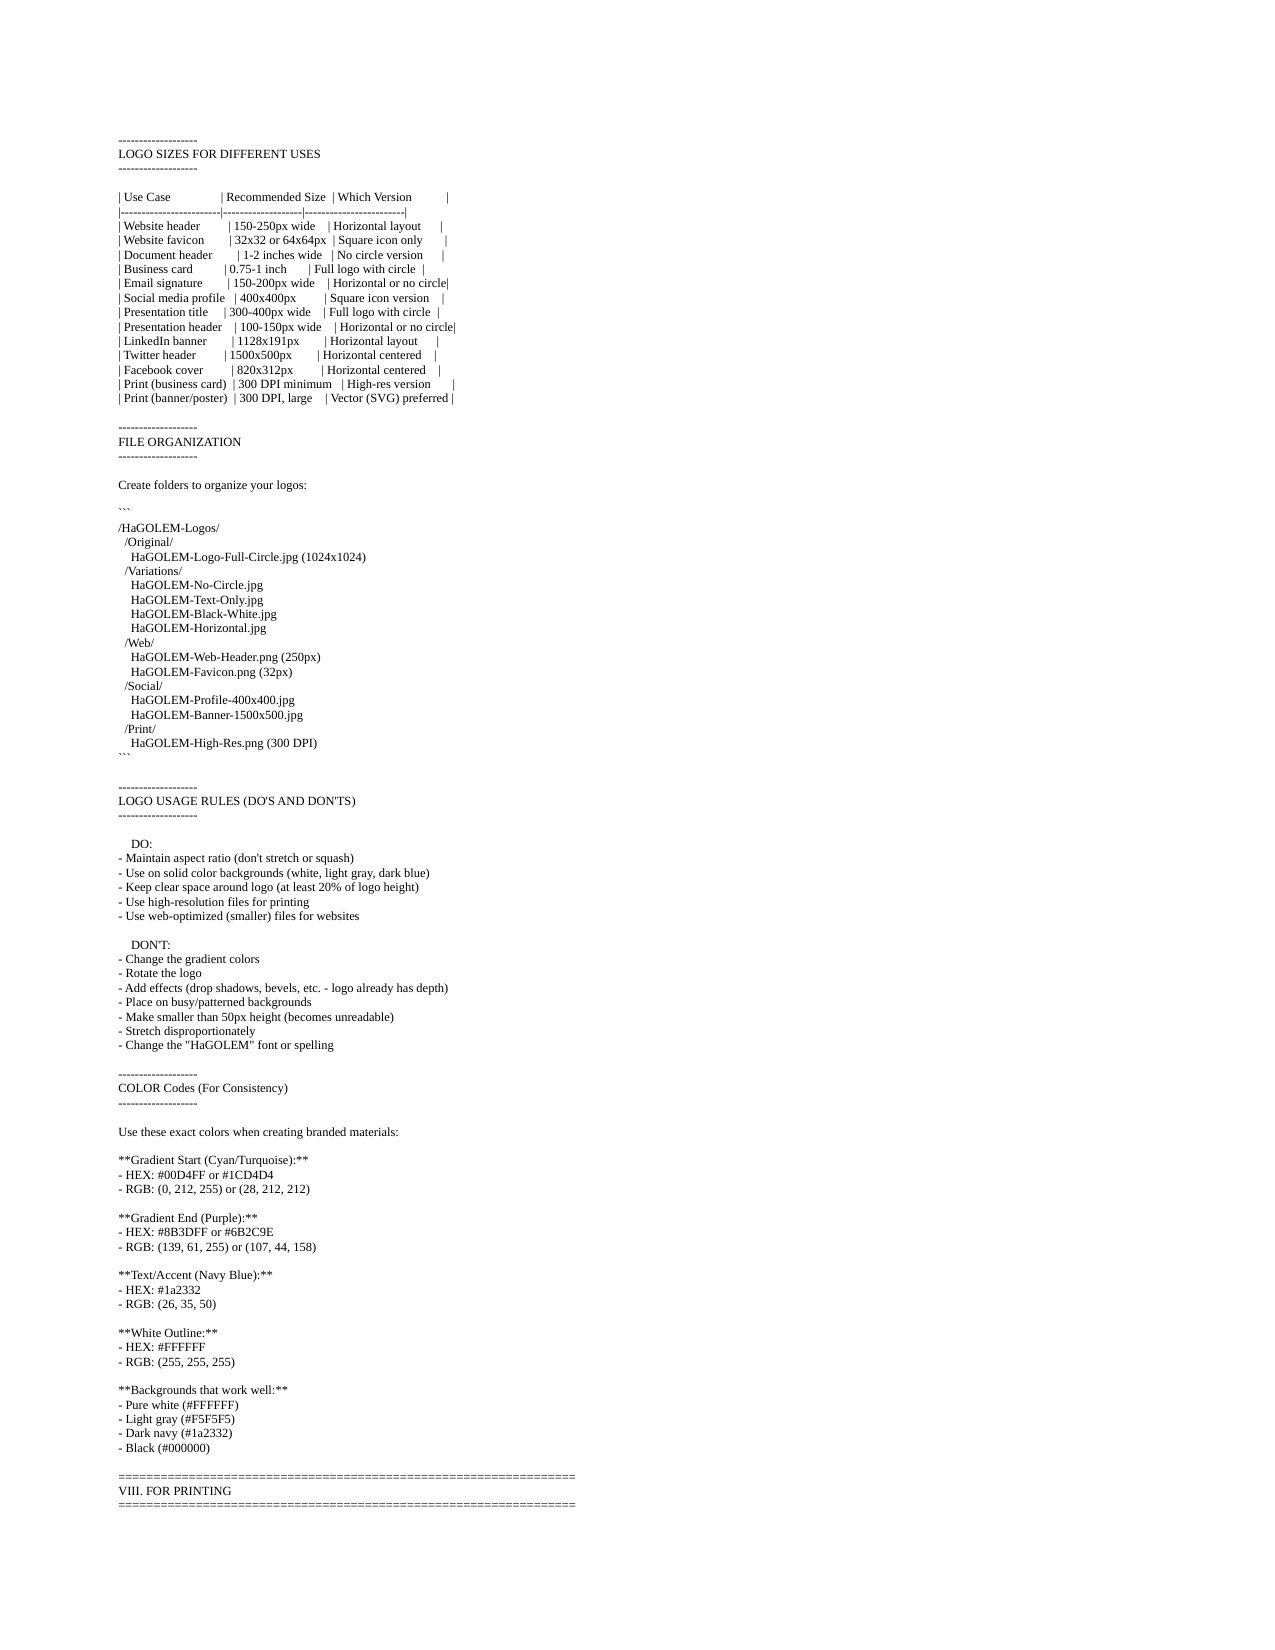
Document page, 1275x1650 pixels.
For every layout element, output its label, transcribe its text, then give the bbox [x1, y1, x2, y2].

text HaGOLEM-Logo-Full-Circle.jpg (1024x1024) [118, 549, 1157, 564]
text HaGOLEM-Horizontal.jpg [118, 621, 1157, 636]
text - Make smaller than 50px height (becomes unreadable) [118, 1009, 1157, 1024]
text /Print/ [118, 722, 1157, 736]
text |------------------------|-------------------|------------------------| [118, 204, 1157, 219]
text - RGB: (0, 212, 255) or (28, 212, 212) [118, 1182, 1157, 1196]
text **Backgrounds that work well:** [118, 1383, 1157, 1397]
text LOGO USAGE RULES (DO'S AND DON'TS) [118, 794, 1157, 808]
text | Presentation title | 300-400px wide | Full logo with circle | [118, 305, 1157, 319]
text COLOR Codes (For Consistency) [118, 1081, 1157, 1096]
text | Print (business card) | 300 DPI minimum | High-res version | [118, 377, 1157, 391]
text ================================================================= [118, 1469, 1157, 1484]
text - Stretch disproportionately [118, 1024, 1157, 1038]
text | Social media profile | 400x400px | Square icon version | [118, 291, 1157, 305]
text | Twitter header | 1500x500px | Horizontal centered | [118, 348, 1157, 362]
text - HEX: #8B3DFF or #6B2C9E [118, 1225, 1157, 1239]
text - Change the "HaGOLEM" font or spelling [118, 1038, 1157, 1052]
text /Web/ [118, 636, 1157, 650]
text | Print (banner/poster) | 300 DPI, large | Vector (SVG) preferred | [118, 391, 1157, 406]
text - RGB: (139, 61, 255) or (107, 44, 158) [118, 1239, 1157, 1254]
text - RGB: (26, 35, 50) [118, 1297, 1157, 1311]
text - HEX: #1a2332 [118, 1282, 1157, 1297]
text ✅ DO: [118, 837, 1157, 851]
text ------------------- [118, 808, 1157, 822]
text - Add effects (drop shadows, bevels, etc. - logo already has depth) [118, 981, 1157, 995]
text HaGOLEM-No-Circle.jpg [118, 578, 1157, 592]
text HaGOLEM-Text-Only.jpg [118, 592, 1157, 607]
text **Gradient Start (Cyan/Turquoise):** [118, 1153, 1157, 1167]
text /Social/ [118, 679, 1157, 693]
text | Website header | 150-250px wide | Horizontal layout | [118, 219, 1157, 233]
text HaGOLEM-Web-Header.png (250px) [118, 650, 1157, 664]
text ``` [118, 506, 1157, 521]
text ------------------- [118, 449, 1157, 463]
text | Website favicon | 32x32 or 64x64px | Square icon only | [118, 233, 1157, 247]
text ------------------- [118, 1096, 1157, 1110]
text | Business card | 0.75-1 inch | Full logo with circle | [118, 262, 1157, 276]
text - Use web-optimized (smaller) files for websites [118, 909, 1157, 923]
text - Keep clear space around logo (at least 20% of logo height) [118, 880, 1157, 894]
text ------------------- [118, 132, 1157, 147]
text - HEX: #FFFFFF [118, 1340, 1157, 1354]
text **White Outline:** [118, 1326, 1157, 1340]
text ``` [118, 751, 1157, 765]
text **Text/Accent (Navy Blue):** [118, 1268, 1157, 1282]
text ------------------- [118, 779, 1157, 794]
text - Black (#000000) [118, 1441, 1157, 1455]
text HaGOLEM-Favicon.png (32px) [118, 664, 1157, 679]
text - Rotate the logo [118, 966, 1157, 981]
text ================================================================= [118, 1498, 1157, 1512]
text | Use Case | Recommended Size | Which Version | [118, 190, 1157, 204]
text LOGO SIZES FOR DIFFERENT USES [118, 147, 1157, 161]
text - Dark navy (#1a2332) [118, 1426, 1157, 1441]
text FILE ORGANIZATION [118, 434, 1157, 449]
text **Gradient End (Purple):** [118, 1211, 1157, 1225]
text - Place on busy/patterned backgrounds [118, 995, 1157, 1009]
text | Email signature | 150-200px wide | Horizontal or no circle| [118, 276, 1157, 291]
text | Facebook cover | 820x312px | Horizontal centered | [118, 362, 1157, 377]
text HaGOLEM-Black-White.jpg [118, 607, 1157, 621]
text - Use on solid color backgrounds (white, light gray, dark blue) [118, 866, 1157, 880]
text VIII. FOR PRINTING [118, 1484, 1157, 1498]
text - Use high-resolution files for printing [118, 894, 1157, 909]
text - Light gray (#F5F5F5) [118, 1412, 1157, 1426]
text - HEX: #00D4FF or #1CD4D4 [118, 1167, 1157, 1182]
text - Maintain aspect ratio (don't stretch or squash) [118, 851, 1157, 866]
text HaGOLEM-High-Res.png (300 DPI) [118, 736, 1157, 751]
text | LinkedIn banner | 1128x191px | Horizontal layout | [118, 334, 1157, 348]
text HaGOLEM-Profile-400x400.jpg [118, 693, 1157, 707]
text - RGB: (255, 255, 255) [118, 1354, 1157, 1369]
text | Document header | 1-2 inches wide | No circle version | [118, 247, 1157, 262]
text - Pure white (#FFFFFF) [118, 1397, 1157, 1412]
text ------------------- [118, 420, 1157, 434]
text | Presentation header | 100-150px wide | Horizontal or no circle| [118, 319, 1157, 334]
text ------------------- [118, 1067, 1157, 1081]
text /Original/ [118, 535, 1157, 549]
text /HaGOLEM-Logos/ [118, 521, 1157, 535]
text HaGOLEM-Banner-1500x500.jpg [118, 707, 1157, 722]
text /Variations/ [118, 564, 1157, 578]
text Create folders to organize your logos: [118, 477, 1157, 492]
text ❌ DON'T: [118, 937, 1157, 952]
text Use these exact colors when creating branded materials: [118, 1124, 1157, 1139]
text - Change the gradient colors [118, 952, 1157, 966]
text ------------------- [118, 161, 1157, 176]
